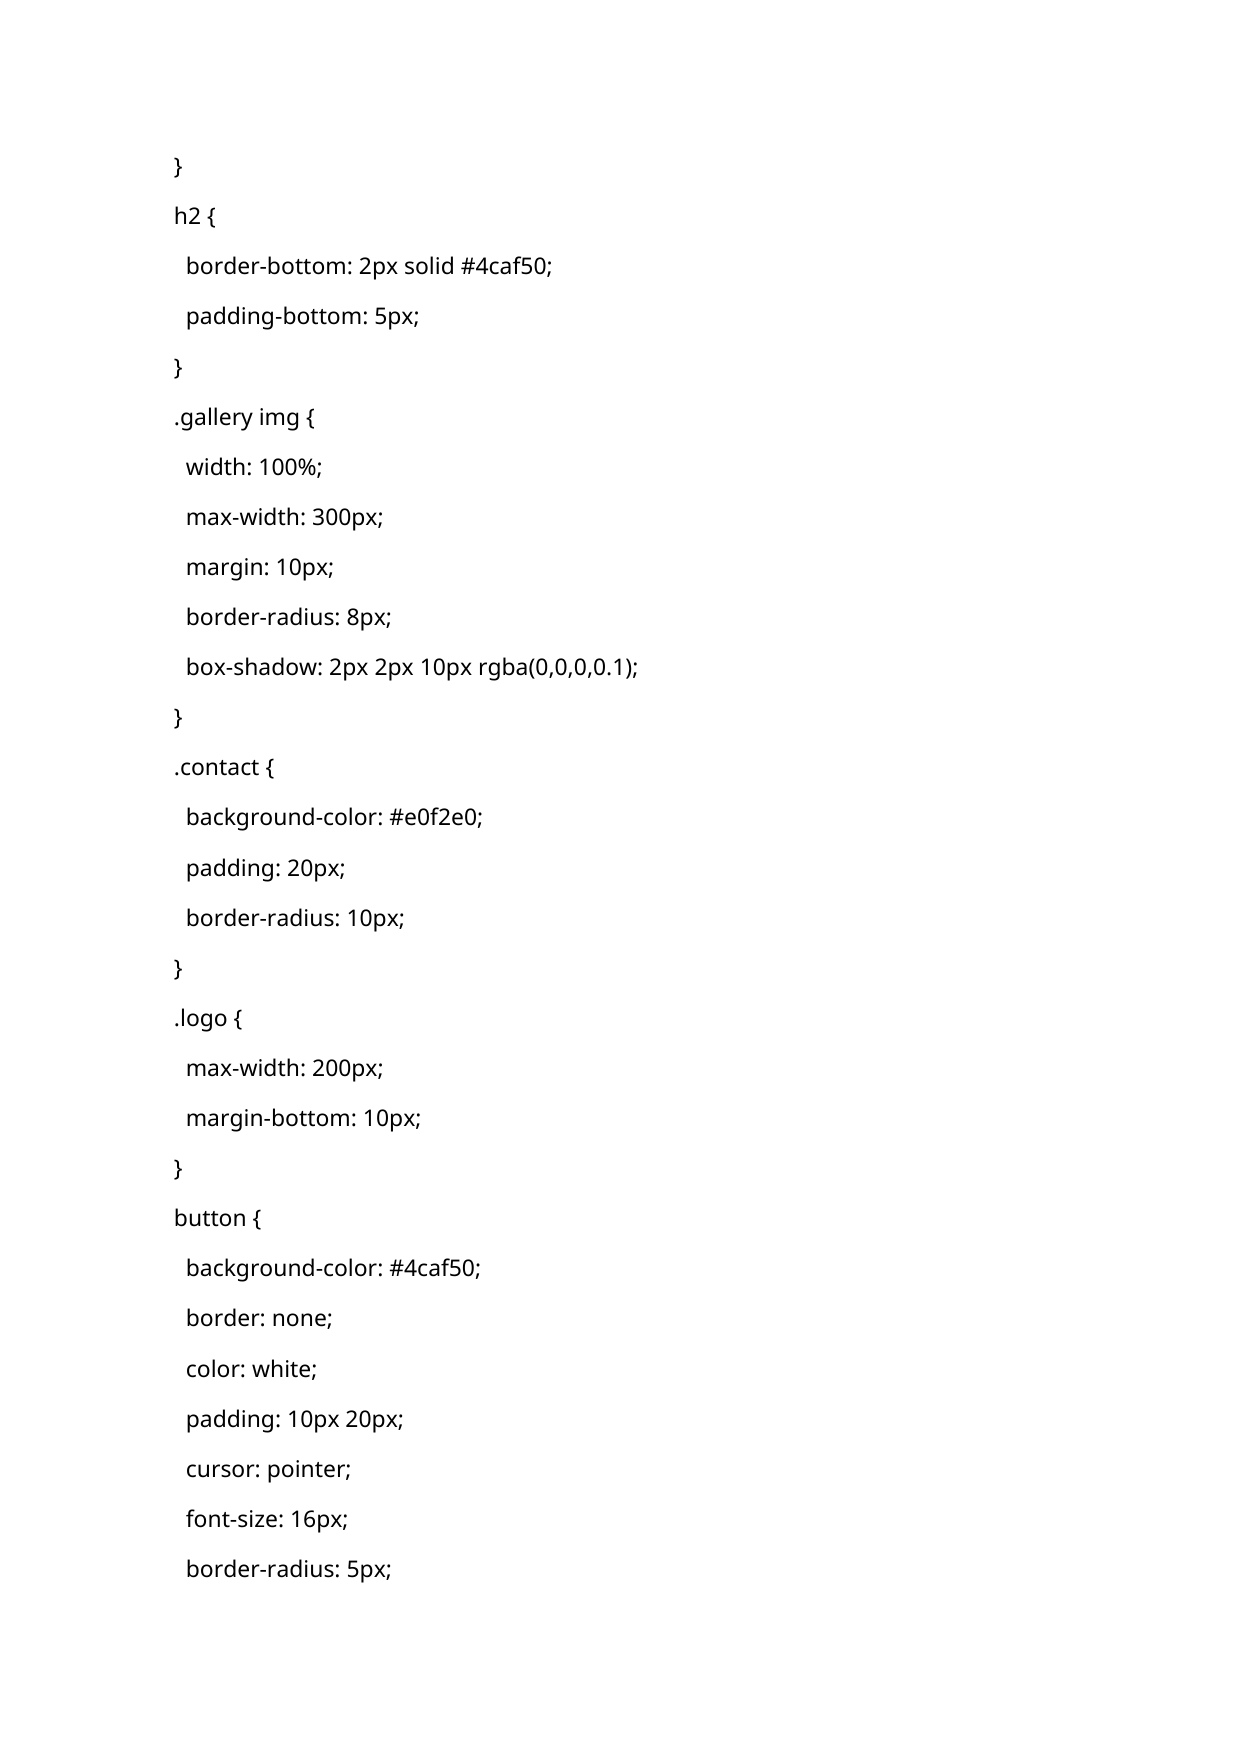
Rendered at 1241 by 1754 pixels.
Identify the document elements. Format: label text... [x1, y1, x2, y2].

text } [150, 1152, 1090, 1183]
text } [150, 350, 1090, 382]
text padding: 10px 20px; [150, 1403, 1090, 1434]
text font-size: 16px; [150, 1503, 1090, 1534]
text border-radius: 8px; [150, 601, 1090, 632]
text border-bottom: 2px solid #4caf50; [150, 250, 1090, 281]
text h2 { [150, 200, 1090, 231]
text } [150, 150, 1090, 181]
text max-width: 300px; [150, 501, 1090, 532]
text box-shadow: 2px 2px 10px rgba(0,0,0,0.1); [150, 651, 1090, 682]
text } [150, 701, 1090, 732]
text padding: 20px; [150, 851, 1090, 883]
text max-width: 200px; [150, 1052, 1090, 1083]
text } [150, 952, 1090, 983]
text .contact { [150, 751, 1090, 782]
text border-radius: 5px; [150, 1553, 1090, 1584]
text color: white; [150, 1352, 1090, 1384]
text cursor: pointer; [150, 1453, 1090, 1484]
text background-color: #4caf50; [150, 1252, 1090, 1283]
text padding-bottom: 5px; [150, 300, 1090, 332]
text margin-bottom: 10px; [150, 1102, 1090, 1133]
text border-radius: 10px; [150, 902, 1090, 933]
text .gallery img { [150, 401, 1090, 432]
text width: 100%; [150, 451, 1090, 482]
text margin: 10px; [150, 551, 1090, 582]
text .logo { [150, 1002, 1090, 1033]
text button { [150, 1202, 1090, 1233]
text background-color: #e0f2e0; [150, 801, 1090, 833]
text border: none; [150, 1302, 1090, 1334]
